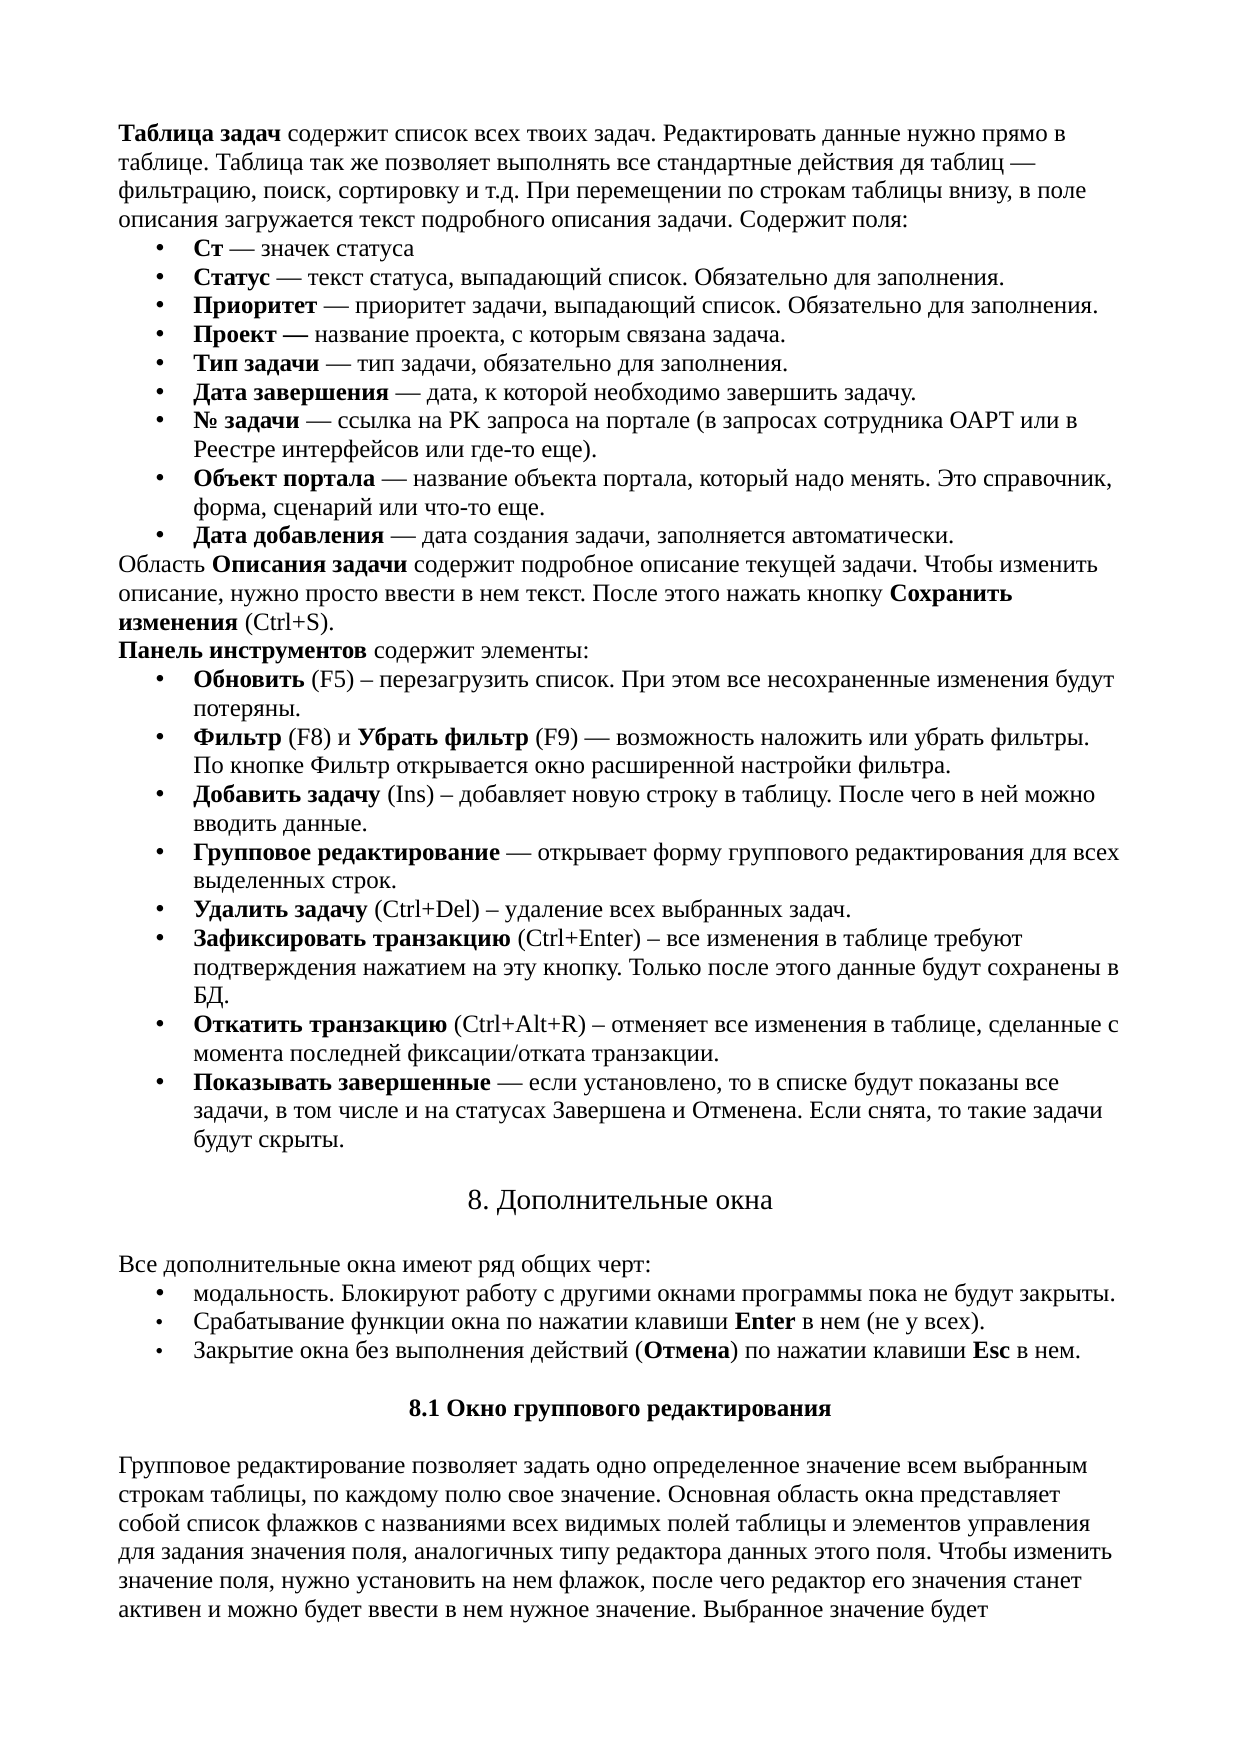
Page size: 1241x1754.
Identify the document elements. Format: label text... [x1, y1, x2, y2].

text Панель инструментов содержит элементы: [118, 636, 1122, 664]
list Закрытие окна без выполнения действий (Отмена) по нажатии клавиши Esc в нем. [156, 1335, 1122, 1364]
text Таблица задач содержит список всех твоих задач. Редактировать данные нужно прямо в таблице. Таблица так же позволяет выполнять все стандартные действия дя таблиц — фильтрацию, поиск, сортировку и т.д. При перемещении по строкам таблицы внизу, в поле описания загружается текст подробного описания задачи. Содержит поля: [118, 118, 1122, 233]
list Добавить задачу (Ins) – добавляет новую строку в таблицу. После чего в ней можно вводить данные. [156, 779, 1122, 837]
list Статус — текст статуса, выпадающий список. Обязательно для заполнения. [156, 262, 1122, 291]
list Тип задачи — тип задачи, обязательно для заполнения. [156, 348, 1122, 377]
list Дата добавления — дата создания задачи, заполняется автоматически. [156, 521, 1122, 549]
text Групповое редактирование позволяет задать одно определенное значение всем выбранным строкам таблицы, по каждому полю свое значение. Основная область окна представляет собой список флажков с названиями всех видимых полей таблицы и элементов управления для задания значения поля, аналогичных типу редактора данных этого поля. Чтобы изменить значение поля, нужно установить на нем флажок, после чего редактор его значения станет активен и можно будет ввести в нем нужное значение. Выбранное значение будет [118, 1450, 1122, 1623]
list Фильтр (F8) и Убрать фильтр (F9) — возможность наложить или убрать фильтры. По кнопке Фильтр открывается окно расширенной настройки фильтра. [156, 722, 1122, 779]
text 8. Дополнительные окна [118, 1182, 1122, 1215]
text Все дополнительные окна имеют ряд общих черт: [118, 1249, 1122, 1278]
list Показывать завершенные — если установлено, то в списке будут показаны все задачи, в том числе и на статусах Завершена и Отменена. Если снята, то такие задачи будут скрыты. [156, 1067, 1122, 1153]
list Приоритет — приоритет задачи, выпадающий список. Обязательно для заполнения. [156, 291, 1122, 319]
list Ст — значек статуса [156, 233, 1122, 262]
text Область Описания задачи содержит подробное описание текущей задачи. Чтобы изменить описание, нужно просто ввести в нем текст. После этого нажать кнопку Сохранить изменения (Ctrl+S). [118, 549, 1122, 636]
list № задачи — ссылка на PK запроса на портале (в запросах сотрудника ОАРТ или в Реестре интерфейсов или где-то еще). [156, 406, 1122, 463]
list Срабатывание функции окна по нажатии клавиши Enter в нем (не у всех). [156, 1306, 1122, 1335]
list Обновить (F5) – перезагрузить список. При этом все несохраненные изменения будут потеряны. [156, 664, 1122, 722]
text 8.1 Окно группового редактирования [118, 1393, 1122, 1421]
list Групповое редактирование — открывает форму группового редактирования для всех выделенных строк. [156, 837, 1122, 894]
list Объект портала — название объекта портала, который надо менять. Это справочник, форма, сценарий или что-то еще. [156, 463, 1122, 521]
list Проект — название проекта, с которым связана задача. [156, 319, 1122, 348]
list Зафиксировать транзакцию (Ctrl+Enter) – все изменения в таблице требуют подтверждения нажатием на эту кнопку. Только после этого данные будут сохранены в БД. [156, 923, 1122, 1009]
list модальность. Блокируют работу с другими окнами программы пока не будут закрыты. [156, 1278, 1122, 1306]
list Удалить задачу (Ctrl+Del) – удаление всех выбранных задач. [156, 894, 1122, 923]
list Откатить транзакцию (Ctrl+Alt+R) – отменяет все изменения в таблице, сделанные с момента последней фиксации/отката транзакции. [156, 1009, 1122, 1067]
list Дата завершения — дата, к которой необходимо завершить задачу. [156, 377, 1122, 406]
